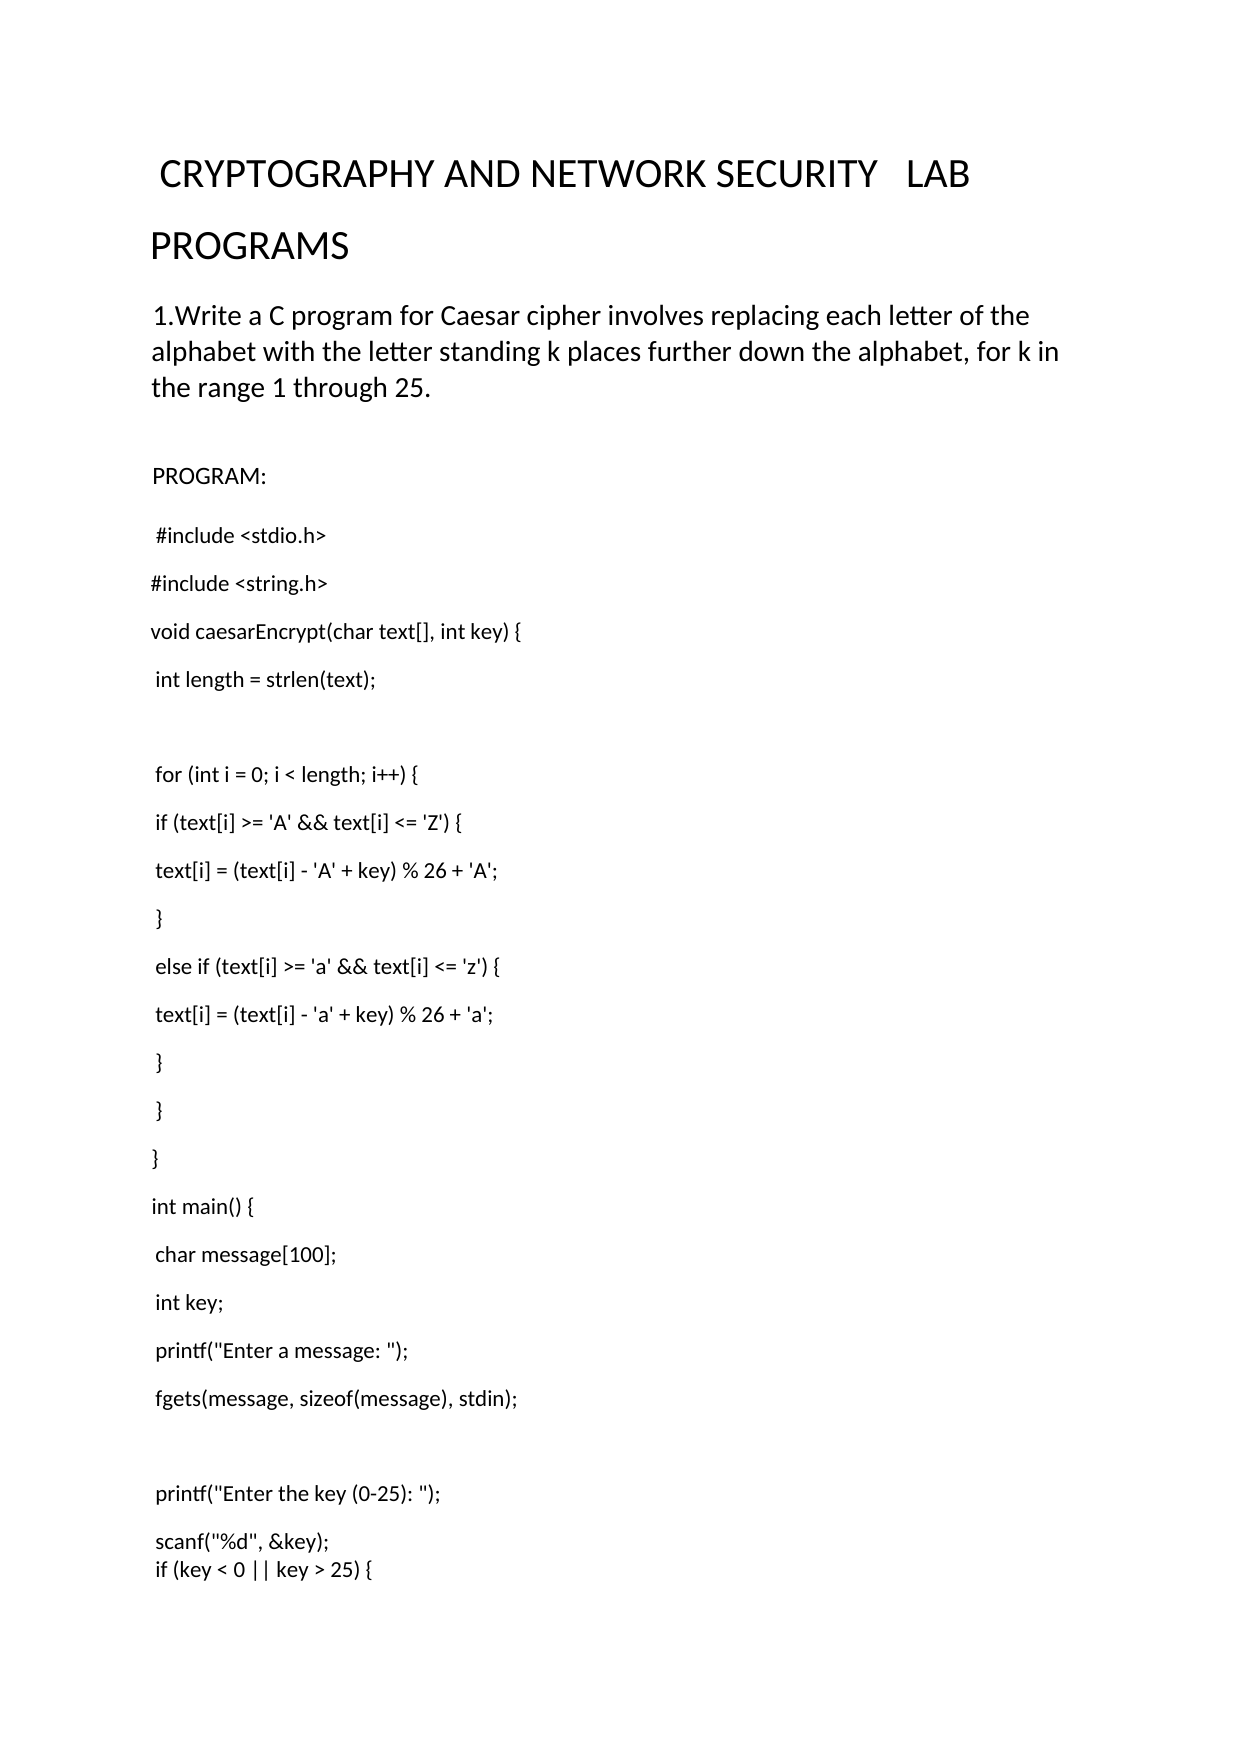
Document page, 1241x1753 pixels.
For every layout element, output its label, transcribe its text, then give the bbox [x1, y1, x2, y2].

text CRYPTOGRAPHY AND NETWORK SECURITY LAB PROGRAMS [150, 147, 1018, 270]
text #include <string.h> [150, 569, 1097, 597]
text } [150, 904, 1097, 932]
text text[i] = (text[i] - 'A' + key) % 26 + 'A'; [150, 856, 1097, 884]
text for (int i = 0; i < length; i++) { [150, 760, 1097, 788]
text printf("Enter the key (0-25): "); [150, 1479, 1097, 1507]
text if (text[i] >= 'A' && text[i] <= 'Z') { [150, 808, 1097, 836]
text if (key < 0 || key > 25) { [150, 1555, 1097, 1583]
text text[i] = (text[i] - 'a' + key) % 26 + 'a'; [150, 1000, 1097, 1028]
text char message[100]; [150, 1240, 1097, 1268]
text 1.Write a C program for Caesar cipher involves replacing each letter of the alphabet with the letter standing k places further down the alphabet, for k in the range 1 through 25. [151, 297, 1063, 404]
text #include <stdio.h> [156, 521, 1097, 549]
text int length = strlen(text); [150, 665, 1097, 693]
text int main() { [151, 1192, 1097, 1220]
text int key; [150, 1288, 1097, 1316]
text } [150, 1048, 1097, 1076]
text } [150, 1096, 1097, 1124]
text else if (text[i] >= 'a' && text[i] <= 'z') { [150, 952, 1097, 980]
text } [151, 1144, 1097, 1172]
text PROGRAM: [152, 461, 1097, 491]
text void caesarEncrypt(char text[], int key) { [150, 617, 1097, 645]
text scanf("%d", &key); [150, 1527, 1097, 1555]
text printf("Enter a message: "); [150, 1336, 1097, 1364]
text fgets(message, sizeof(message), stdin); [150, 1384, 1097, 1412]
